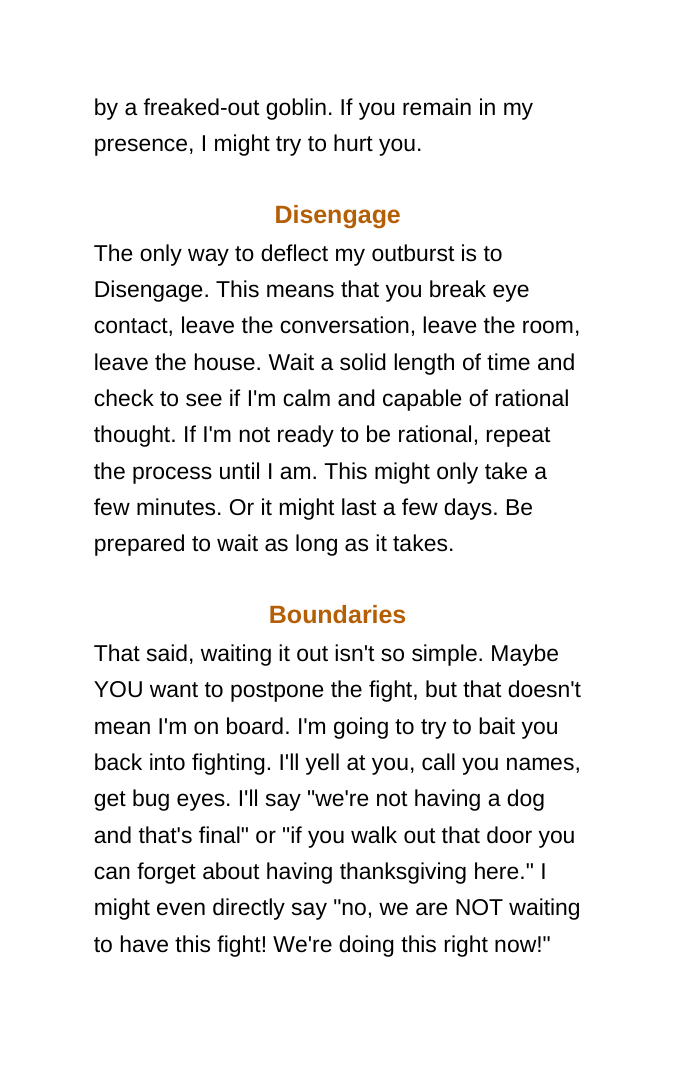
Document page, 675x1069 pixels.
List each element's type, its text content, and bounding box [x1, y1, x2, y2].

subtitle Boundaries [94, 600, 581, 629]
text The only way to deflect my outburst is to Disengage. This means that you break eye contact, leave the conversation, leave the room, leave the house. Wait a solid length of time and check to see if I'm calm and capable of rational thought. If I'm not ready to be rational, repeat the process until I am. This might only take a few minutes. Or it might last a few days. Be prepared to wait as long as it takes. [94, 239, 581, 557]
subtitle Disengage [94, 200, 581, 229]
text That said, waiting it out isn't so simple. Maybe YOU want to postpone the fight, but that doesn't mean I'm on board. I'm going to try to bait you back into fighting. I'll yell at you, call you names, get bug eyes. I'll say "we're not having a dog and that's final" or "if you walk out that door you can forget about having thanksgiving here." I might even directly say "no, we are NOT waiting to have this fight! We're doing this right now!" [94, 640, 581, 957]
text by a freaked-out goblin. If you remain in my presence, I might try to hurt you. [94, 94, 581, 156]
